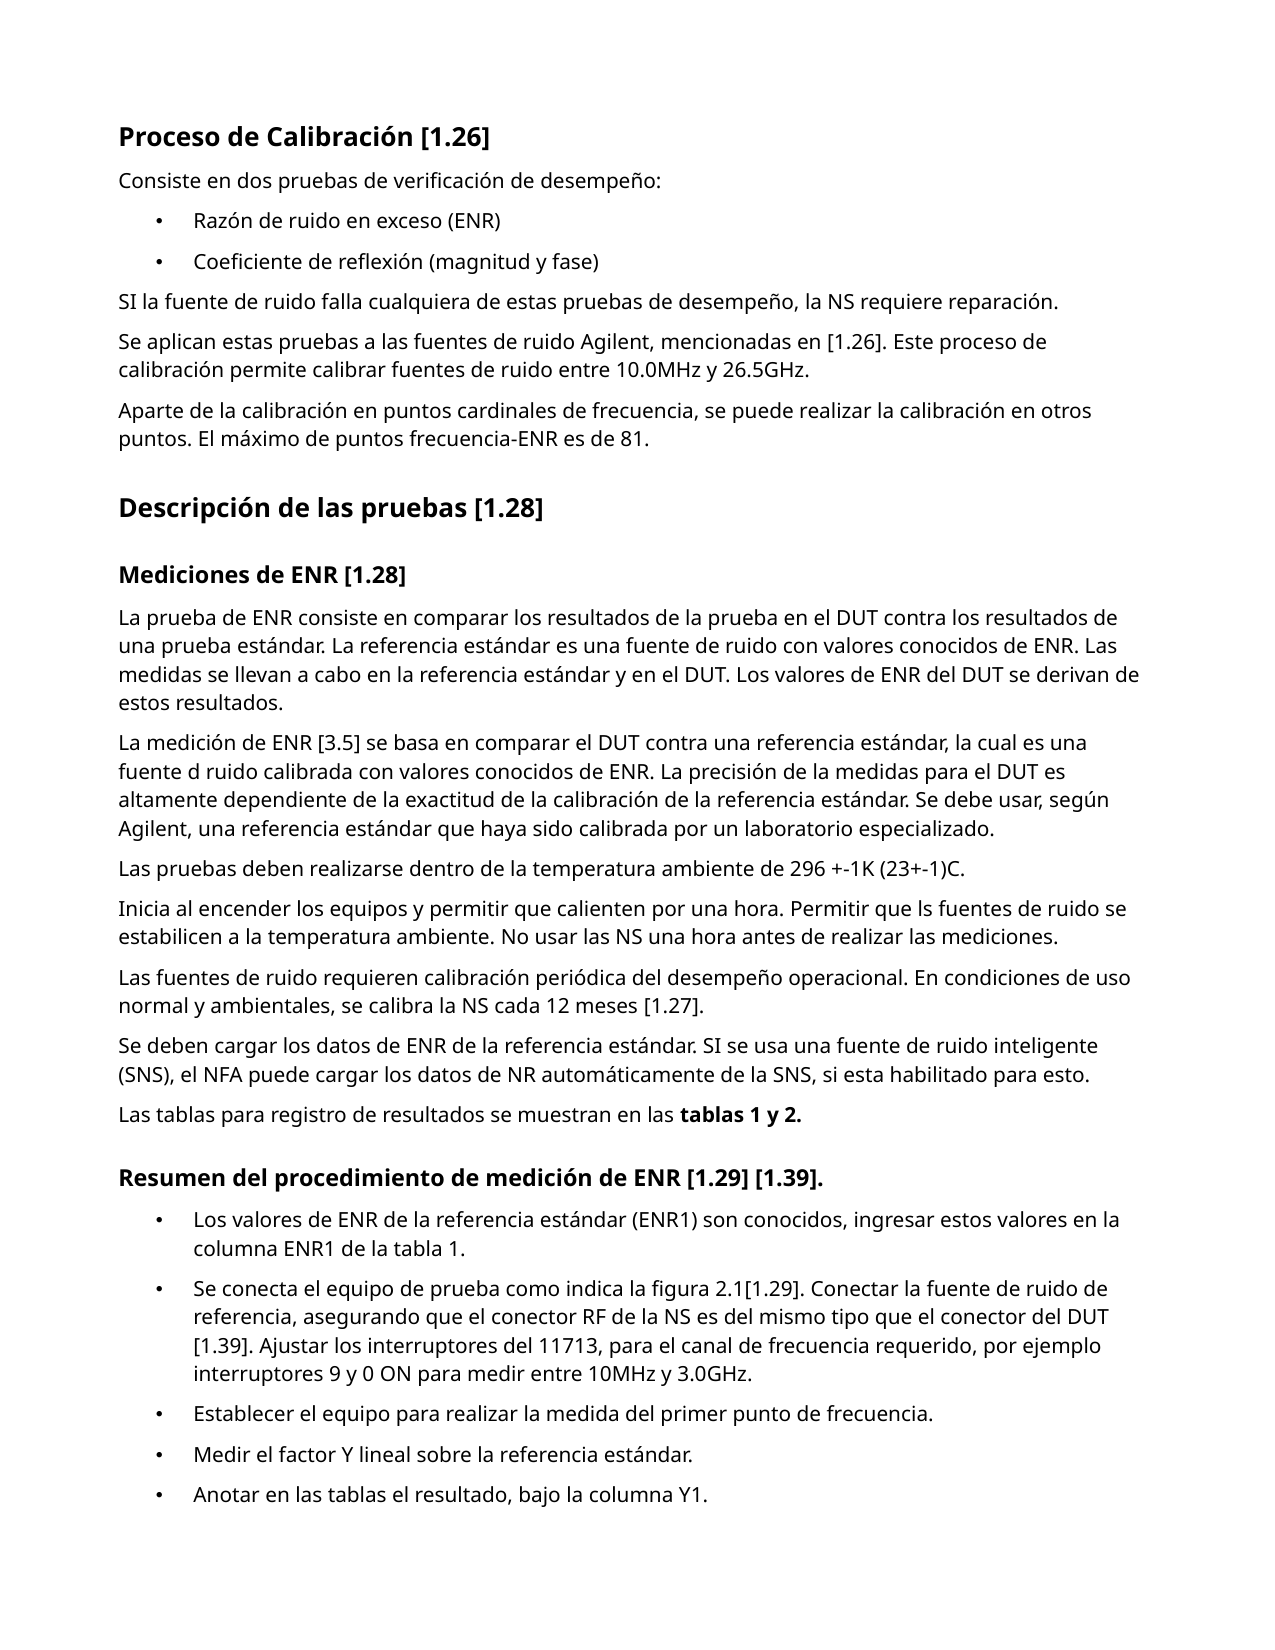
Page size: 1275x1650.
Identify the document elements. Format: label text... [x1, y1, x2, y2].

text SI la fuente de ruido falla cualquiera de estas pruebas de desempeño, la NS requiere reparación. [118, 287, 1157, 315]
list Coeficiente de reflexión (magnitud y fase) [156, 247, 1157, 275]
list Anotar en las tablas el resultado, bajo la columna Y1. [156, 1480, 1157, 1508]
text Las tablas para registro de resultados se muestran en las tablas 1 y 2. [118, 1100, 1157, 1128]
text Aparte de la calibración en puntos cardinales de frecuencia, se puede realizar la calibración en otros puntos. El máximo de puntos frecuencia-ENR es de 81. [118, 396, 1157, 453]
text Las pruebas deben realizarse dentro de la temperatura ambiente de 296 +-1K (23+-1)C. [118, 854, 1157, 882]
text La medición de ENR [3.5] se basa en comparar el DUT contra una referencia estándar, la cual es una fuente d ruido calibrada con valores conocidos de ENR. La precisión de la medidas para el DUT es altamente dependiente de la exactitud de la calibración de la referencia estándar. Se debe usar, según Agilent, una referencia estándar que haya sido calibrada por un laboratorio especializado. [118, 728, 1157, 842]
text La prueba de ENR consiste en comparar los resultados de la prueba en el DUT contra los resultados de una prueba estándar. La referencia estándar es una fuente de ruido con valores conocidos de ENR. Las medidas se llevan a cabo en la referencia estándar y en el DUT. Los valores de ENR del DUT se derivan de estos resultados. [118, 603, 1157, 717]
text Se aplican estas pruebas a las fuentes de ruido Agilent, mencionadas en [1.26]. Este proceso de calibración permite calibrar fuentes de ruido entre 10.0MHz y 26.5GHz. [118, 327, 1157, 384]
list Establecer el equipo para realizar la medida del primer punto de frecuencia. [156, 1399, 1157, 1428]
subtitle Mediciones de ENR [1.28] [118, 558, 1157, 590]
list Razón de ruido en exceso (ENR) [156, 207, 1157, 235]
text Las fuentes de ruido requieren calibración periódica del desempeño operacional. En condiciones de uso normal y ambientales, se calibra la NS cada 12 meses [1.27]. [118, 963, 1157, 1019]
list Medir el factor Y lineal sobre la referencia estándar. [156, 1440, 1157, 1468]
subtitle Resumen del procedimiento de medición de ENR [1.29] [1.39]. [118, 1161, 1157, 1193]
text Inicia al encender los equipos y permitir que calienten por una hora. Permitir que ls fuentes de ruido se estabilicen a la temperatura ambiente. No usar las NS una hora antes de realizar las mediciones. [118, 894, 1157, 951]
list Se conecta el equipo de prueba como indica la figura 2.1[1.29]. Conectar la fuente de ruido de referencia, asegurando que el conector RF de la NS es del mismo tipo que el conector del DUT [1.39]. Ajustar los interruptores del 11713, para el canal de frecuencia requerido, por ejemplo interruptores 9 y 0 ON para medir entre 10MHz y 3.0GHz. [156, 1274, 1157, 1388]
text Consiste en dos pruebas de verificación de desempeño: [118, 166, 1157, 195]
text Se deben cargar los datos de ENR de la referencia estándar. SI se usa una fuente de ruido inteligente (SNS), el NFA puede cargar los datos de NR automáticamente de la SNS, si esta habilitado para esto. [118, 1031, 1157, 1088]
list Los valores de ENR de la referencia estándar (ENR1) son conocidos, ingresar estos valores en la columna ENR1 de la tabla 1. [156, 1205, 1157, 1262]
subtitle Descripción de las pruebas [1.28] [118, 489, 1157, 525]
subtitle Proceso de Calibración [1.26] [118, 118, 1157, 154]
